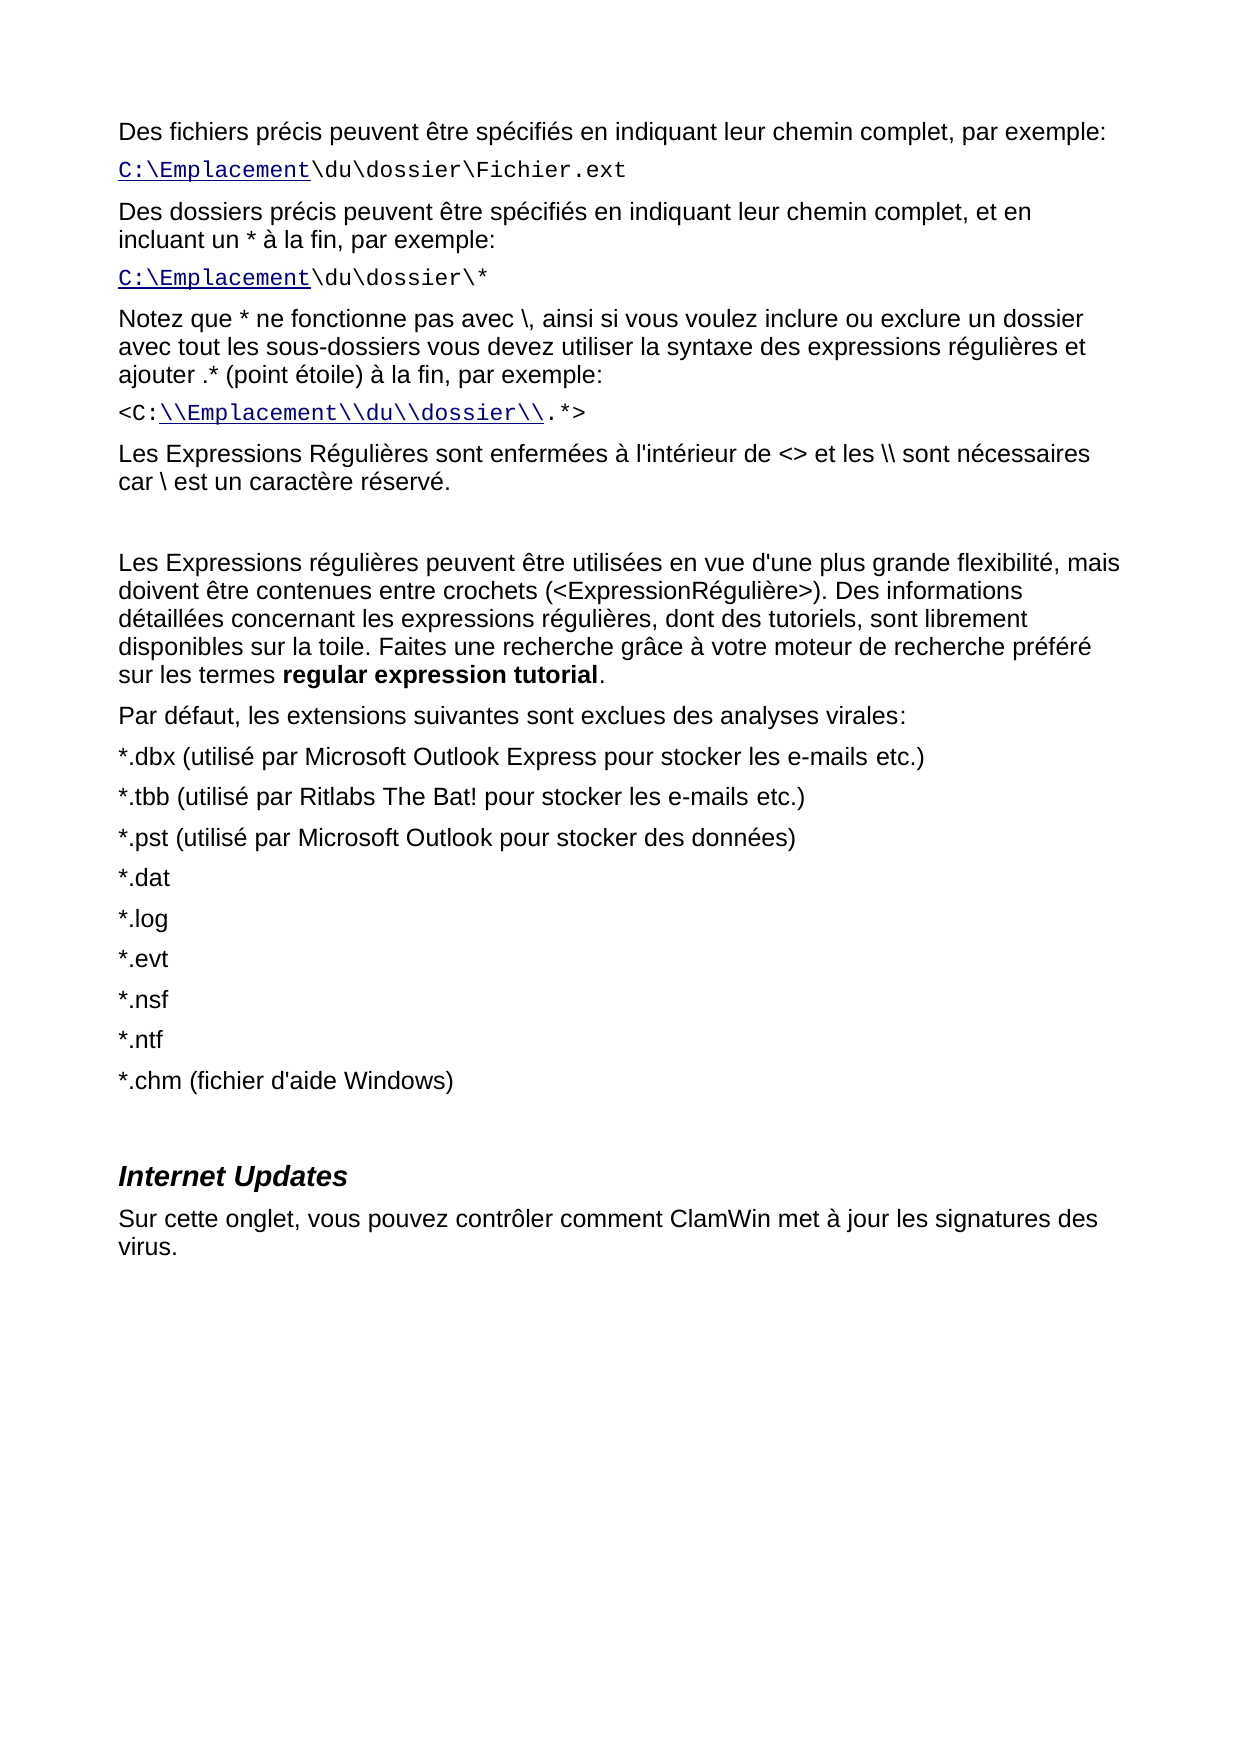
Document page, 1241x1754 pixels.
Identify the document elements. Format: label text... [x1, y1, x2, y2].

text C:\Emplacement\du\dossier\Fichier.ext [118, 159, 1122, 185]
text Sur cette onglet, vous pouvez contrôler comment ClamWin met à jour les signatures des virus. [118, 1205, 1122, 1261]
text *.ntf [118, 1026, 1122, 1054]
text *.pst (utilisé par Microsoft Outlook pour stocker des données) [118, 823, 1122, 851]
text *.chm (fichier d'aide Windows) [118, 1066, 1122, 1094]
text Notez que * ne fonctionne pas avec \, ainsi si vous voulez inclure ou exclure un dossier avec tout les sous-dossiers vous devez utiliser la syntaxe des expressions régulières et ajouter .* (point étoile) à la fin, par exemple: [118, 305, 1122, 389]
text *.dat [118, 864, 1122, 892]
text *.tbb (utilisé par Ritlabs The Bat! pour stocker les e-mails etc.) [118, 783, 1122, 811]
text <C:\\Emplacement\\du\\dossier\\.*> [118, 401, 1122, 427]
text C:\Emplacement\du\dossier\* [118, 266, 1122, 292]
text *.dbx (utilisé par Microsoft Outlook Express pour stocker les e-mails etc.) [118, 742, 1122, 770]
subtitle Internet Updates [118, 1160, 1122, 1193]
text *.evt [118, 945, 1122, 973]
text Les Expressions régulières peuvent être utilisées en vue d'une plus grande flexibilité, mais doivent être contenues entre crochets (<ExpressionRégulière>). Des informations détaillées concernant les expressions régulières, dont des tutoriels, sont librement disponibles sur la toile. Faites une recherche grâce à votre moteur de recherche préféré sur les termes regular expression tutorial. [118, 549, 1122, 689]
text Les Expressions Régulières sont enfermées à l'intérieur de <> et les \\ sont nécessaires car \ est un caractère réservé. [118, 440, 1122, 496]
text Par défaut, les extensions suivantes sont exclues des analyses virales: [118, 702, 1122, 730]
text Des dossiers précis peuvent être spécifiés en indiquant leur chemin complet, et en incluant un * à la fin, par exemple: [118, 197, 1122, 253]
text *.log [118, 904, 1122, 932]
text Des fichiers précis peuvent être spécifiés en indiquant leur chemin complet, par exemple: [118, 118, 1122, 146]
text *.nsf [118, 985, 1122, 1013]
